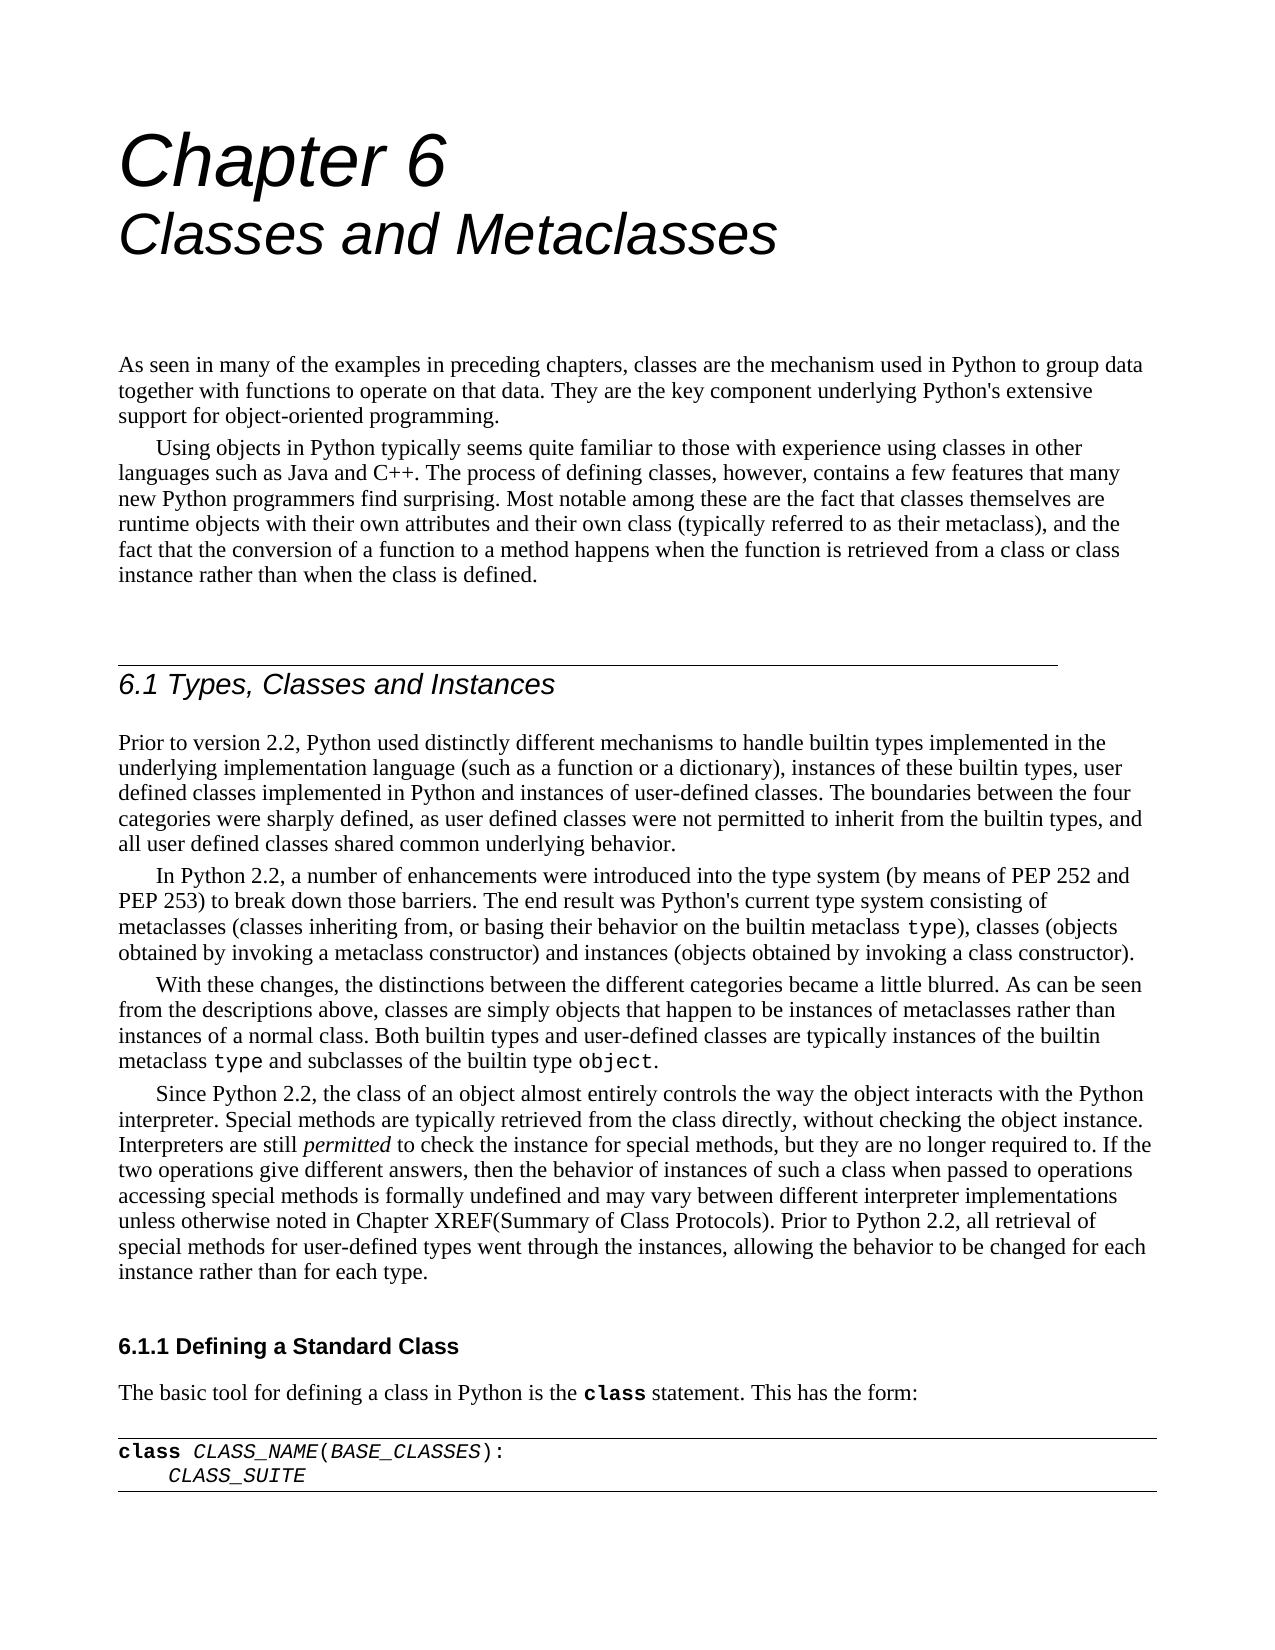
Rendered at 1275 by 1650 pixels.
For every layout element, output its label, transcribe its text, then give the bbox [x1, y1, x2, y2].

text The basic tool for defining a class in Python is the class statement. This has the form: [118, 1380, 1157, 1407]
text In Python 2.2, a number of enhancements were introduced into the type system (by means of PEP 252 and PEP 253) to break down those barriers. The end result was Python's current type system consisting of metaclasses (classes inheriting from, or basing their behavior on the builtin metaclass type), classes (objects obtained by invoking a metaclass constructor) and instances (objects obtained by invoking a class constructor). [118, 863, 1157, 966]
text Since Python 2.2, the class of an object almost entirely controls the way the object interacts with the Python interpreter. Special methods are typically retrieved from the class directly, without checking the object instance. Interpreters are still permitted to check the instance for special methods, but they are no longer required to. If the two operations give different answers, then the behavior of instances of such a class when passed to operations accessing special methods is formally undefined and may vary between different interpreter implementations unless otherwise noted in Chapter XREF(Summary of Class Protocols). Prior to Python 2.2, all retrieval of special methods for user-defined types went through the instances, allowing the behavior to be changed for each instance rather than for each type. [118, 1081, 1157, 1284]
text class CLASS_NAME(BASE_CLASSES): [118, 1439, 1157, 1465]
subtitle 6.1 Types, Classes and Instances [118, 666, 1058, 700]
subtitle 6.1.1 Defining a Standard Class [118, 1328, 1157, 1359]
text Classes and Metaclasses [118, 202, 1082, 267]
text CLASS_SUITE [118, 1465, 1157, 1491]
text Prior to version 2.2, Python used distinctly different mechanisms to handle builtin types implemented in the underlying implementation language (such as a function or a dictionary), instances of these builtin types, user defined classes implemented in Python and instances of user-defined classes. The boundaries between the four categories were sharply defined, as user defined classes were not permitted to inherit from the builtin types, and all user defined classes shared common underlying behavior. [118, 729, 1157, 857]
text Using objects in Python typically seems quite familiar to those with experience using classes in other languages such as Java and C++. The process of defining classes, however, contains a few features that many new Python programmers find surprising. Most notable among these are the fact that classes themselves are runtime objects with their own attributes and their own class (typically referred to as their metaclass), and the fact that the conversion of a function to a method happens when the function is retrieved from a class or class instance rather than when the class is defined. [118, 435, 1157, 587]
subtitle Chapter 6 [118, 118, 932, 202]
text With these changes, the distinctions between the different categories became a little blurred. As can be seen from the descriptions above, classes are simply objects that happen to be instances of metaclasses rather than instances of a normal class. Both builtin types and user-defined classes are typically instances of the builtin metaclass type and subclasses of the builtin type object. [118, 972, 1157, 1075]
text As seen in many of the examples in preceding chapters, classes are the mechanism used in Python to group data together with functions to operate on that data. They are the key component underlying Python's extensive support for object-oriented programming. [118, 352, 1157, 429]
